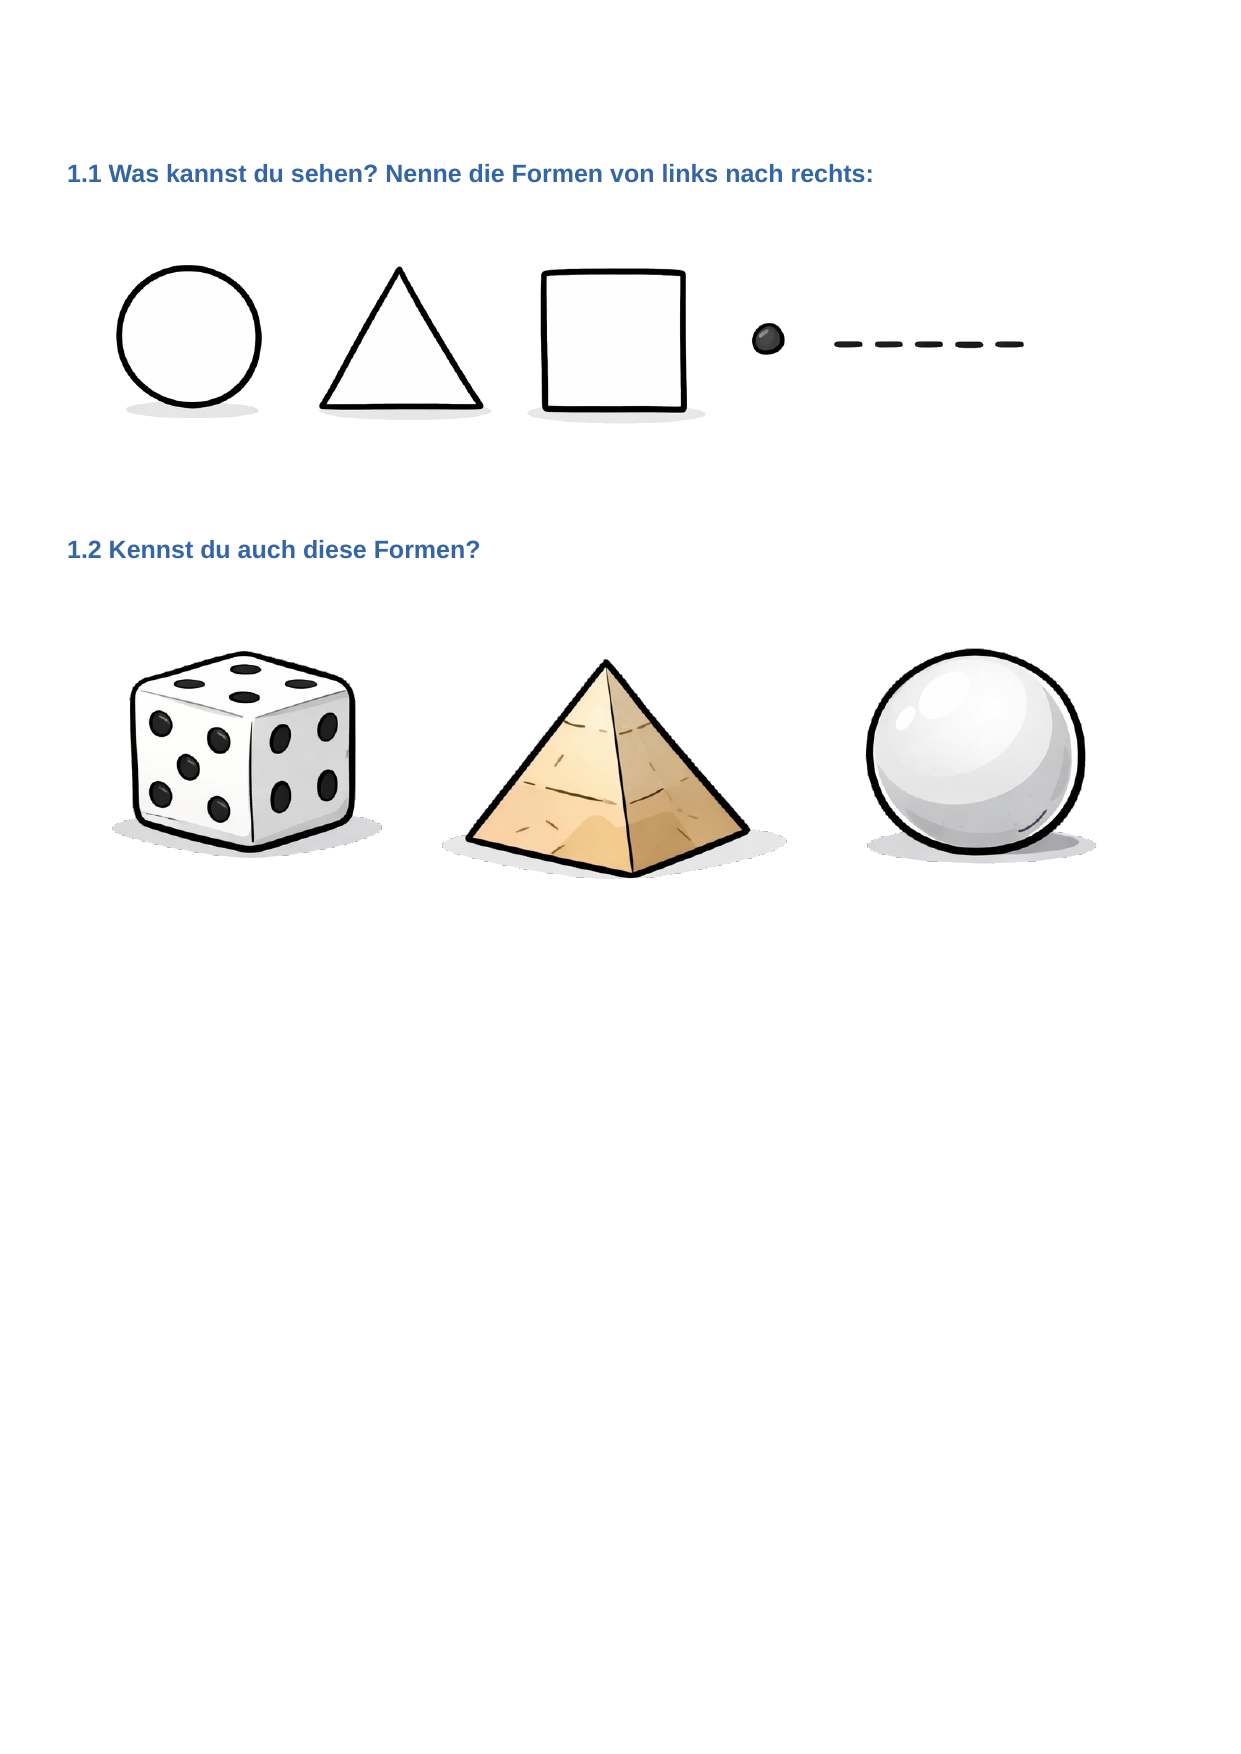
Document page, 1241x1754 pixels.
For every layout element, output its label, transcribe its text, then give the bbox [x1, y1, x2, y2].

text 1.2 Kennst du auch diese Formen? [67, 535, 1122, 564]
picture [75, 610, 1155, 900]
text 1.1 Was kannst du sehen? Nenne die Formen von links nach rechts: [67, 159, 1122, 188]
picture [60, 206, 1065, 472]
